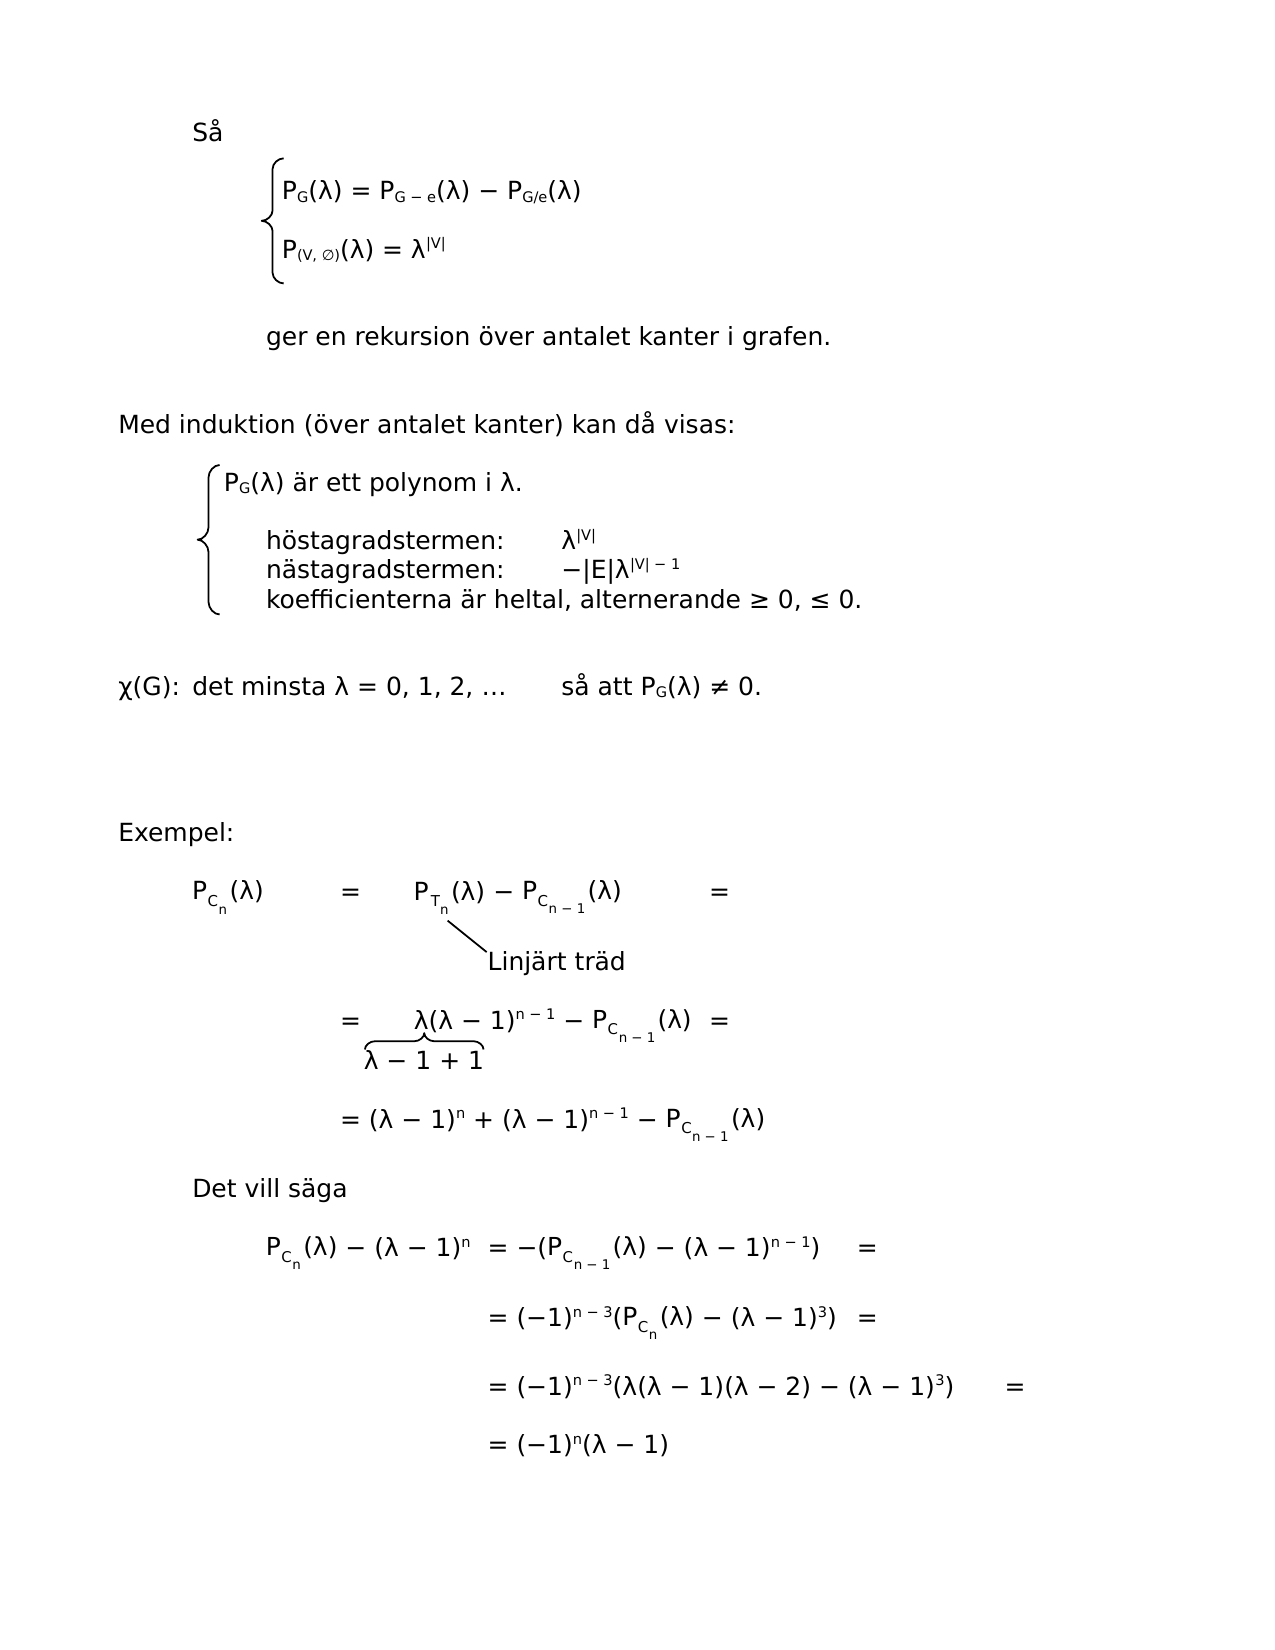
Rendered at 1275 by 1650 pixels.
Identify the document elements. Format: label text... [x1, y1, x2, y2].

text = λ(λ − 1)n − 1 − = [118, 1005, 1157, 1046]
text PG(λ) = PG − e(λ) − PG/e(λ) [274, 176, 1157, 206]
text [118, 556, 207, 585]
text Så [118, 118, 1157, 147]
text [118, 176, 271, 206]
text [118, 585, 213, 614]
text [118, 468, 210, 497]
text Det vill säga [118, 1174, 1157, 1203]
text χ(G): det minsta λ = 0, 1, 2, … så att PG(λ) ≠ 0. [118, 672, 1157, 701]
text Exempel: [118, 818, 1157, 847]
text = (−1)n(λ − 1) [118, 1431, 1157, 1460]
text = (−1)n − 3( − (λ − 1)3) = [118, 1302, 1157, 1343]
text höstagradstermen: λ|V| [203, 526, 1157, 556]
text PG(λ) är ett polynom i λ. [210, 468, 1157, 497]
text Linjärt träd [118, 947, 1157, 976]
text = (−1)n − 3(λ(λ − 1)(λ − 2) − (λ − 1)3) = [118, 1372, 1157, 1401]
text − (λ − 1)n = −( − (λ − 1)n − 1) = [118, 1232, 1157, 1273]
text [118, 526, 207, 556]
text ger en rekursion över antalet kanter i grafen. [118, 322, 1157, 351]
text = − = [118, 876, 1157, 918]
text Med induktion (över antalet kanter) kan då visas: [118, 410, 1157, 439]
text nästagradstermen: −|E|λ|V| − 1 [210, 556, 1157, 585]
text = (λ − 1)n + (λ − 1)n − 1 − [118, 1104, 1157, 1145]
text λ − 1 + 1 [118, 1046, 1157, 1075]
text P(V, ∅)(λ) = λ|V| [274, 235, 1157, 264]
text koefficienterna är heltal, alternerande ≥ 0, ≤ 0. [210, 585, 1157, 614]
text [118, 235, 271, 264]
